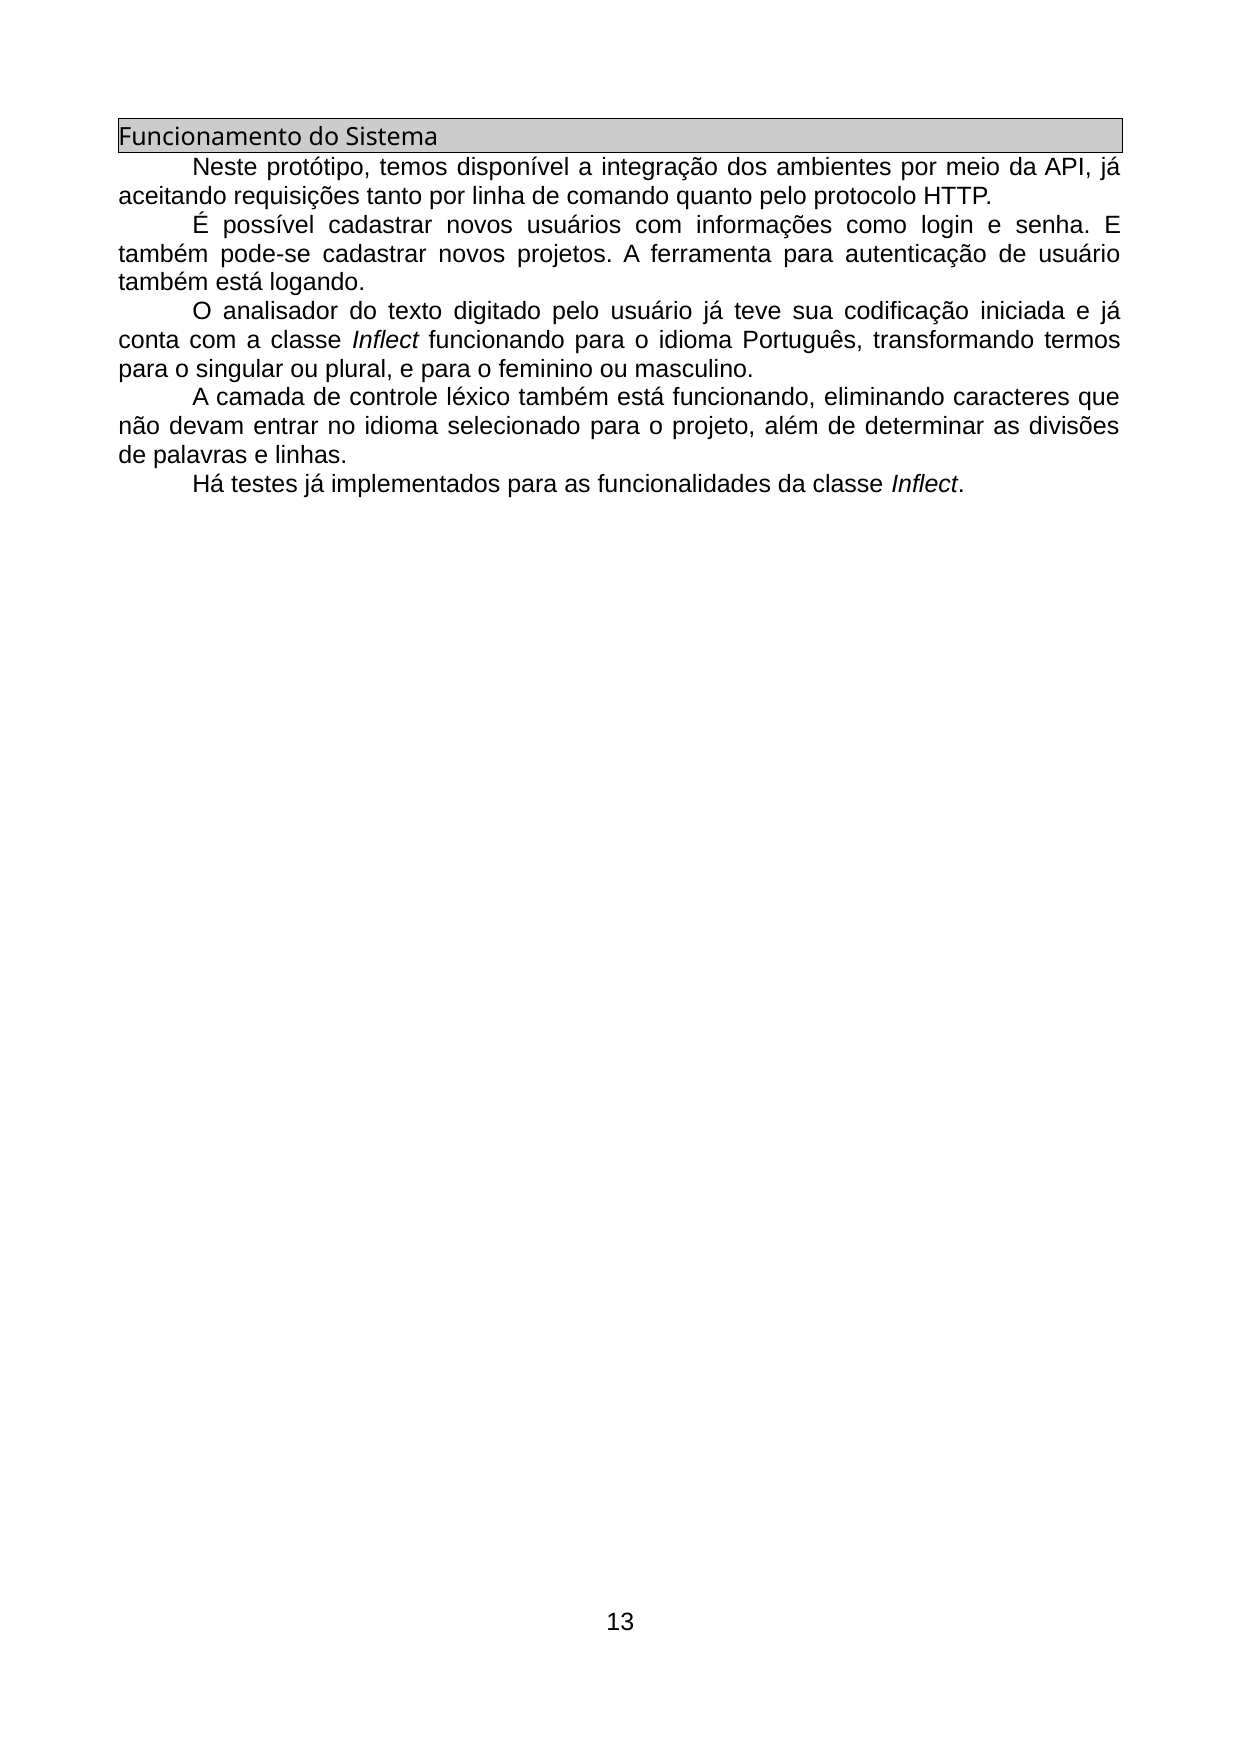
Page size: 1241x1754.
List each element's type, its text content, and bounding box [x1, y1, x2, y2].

text O analisador do texto digitado pelo usuário já teve sua codificação iniciada e já conta com a classe Inflect funcionando para o idioma Português, transformando termos para o singular ou plural, e para o feminino ou masculino. [118, 296, 1122, 382]
text Há testes já implementados para as funcionalidades da classe Inflect. [118, 469, 1122, 497]
text A camada de controle léxico também está funcionando, eliminando caracteres que não devam entrar no idioma selecionado para o projeto, além de determinar as divisões de palavras e linhas. [118, 382, 1122, 469]
text É possível cadastrar novos usuários com informações como login e senha. E também pode-se cadastrar novos projetos. A ferramenta para autenticação de usuário também está logando. [118, 210, 1122, 296]
text Neste protótipo, temos disponível a integração dos ambientes por meio da API, já aceitando requisições tanto por linha de comando quanto pelo protocolo HTTP. [118, 153, 1122, 210]
